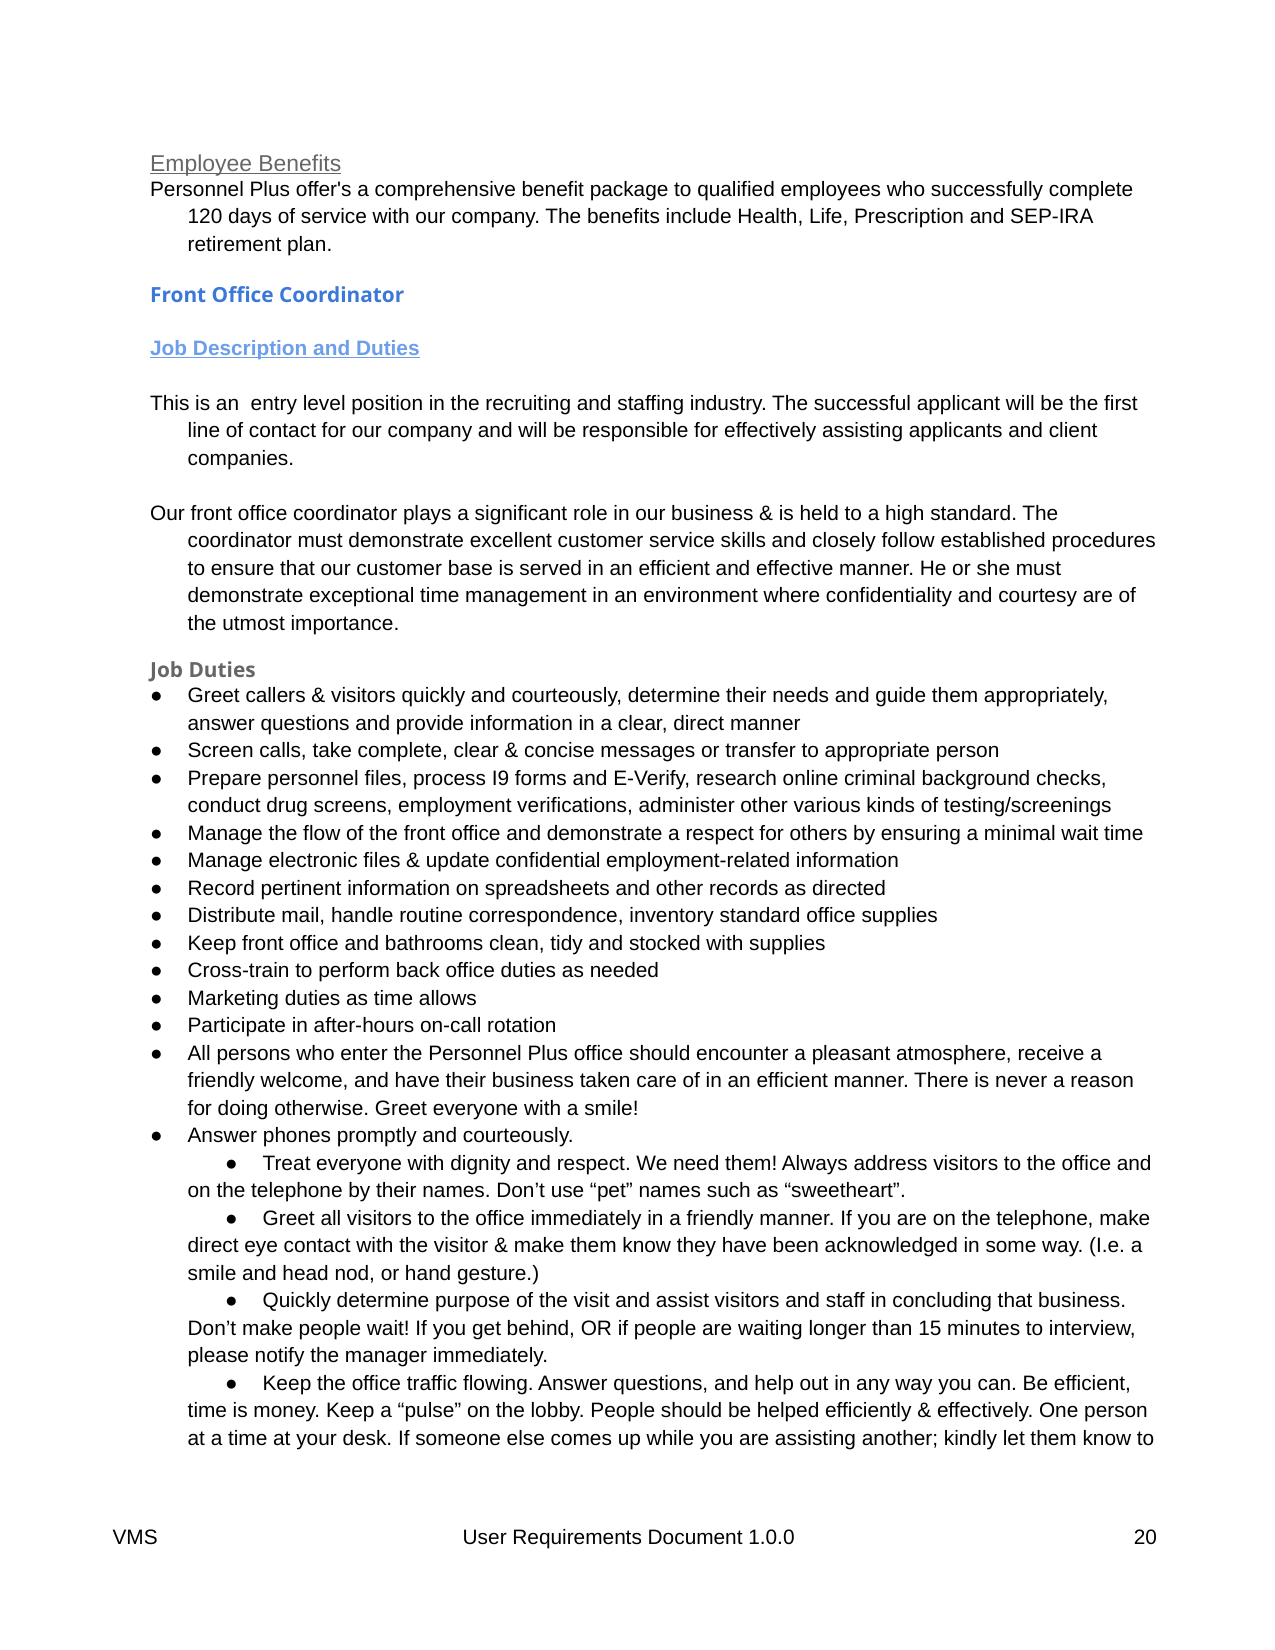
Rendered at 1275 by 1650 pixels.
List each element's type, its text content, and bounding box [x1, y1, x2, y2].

list Prepare personnel files, process I9 forms and E-Verify, research online criminal background checks, conduct drug screens, employment verifications, administer other various kinds of testing/screenings [150, 766, 1162, 817]
list Distribute mail, handle routine correspondence, inventory standard office supplies [150, 903, 1162, 927]
list Marketing duties as time allows [150, 986, 1162, 1010]
text Personnel Plus offer's a comprehensive benefit package to qualified employees who successfully complete 120 days of service with our company. The benefits include Health, Life, Prescription and SEP-IRA retirement plan. [150, 176, 1162, 255]
text This is an entry level position in the recruiting and staffing industry. The successful applicant will be the first line of contact for our company and will be responsible for effectively assisting applicants and client companies. [150, 391, 1162, 469]
subtitle Employee Benefits [150, 150, 1162, 176]
subtitle Front Office Coordinator [150, 280, 1162, 308]
list Greet all visitors to the office immediately in a friendly manner. If you are on the telephone, make direct eye contact with the visitor & make them know they have been acknowledged in some way. (I.e. a smile and head nod, or hand gesture.) [187, 1206, 1162, 1285]
list Greet callers & visitors quickly and courteously, determine their needs and guide them appropriately, answer questions and provide information in a clear, direct manner [150, 683, 1162, 735]
list Keep the office traffic flowing. Answer questions, and help out in any way you can. Be efficient, time is money. Keep a “pulse” on the lobby. People should be helped efficiently & effectively. One person at a time at your desk. If someone else comes up while you are assisting another; kindly let them know to [187, 1371, 1162, 1450]
list Participate in after-hours on-call rotation [150, 1013, 1162, 1037]
list Quickly determine purpose of the visit and assist visitors and staff in concluding that business. Don’t make people wait! If you get behind, OR if people are waiting longer than 15 minutes to interview, please notify the manager immediately. [187, 1288, 1162, 1367]
list Cross-train to perform back office duties as needed [150, 958, 1162, 982]
subtitle Job Description and Duties [150, 336, 1162, 359]
list Answer phones promptly and courteously. [150, 1123, 1162, 1147]
list Keep front office and bathrooms clean, tidy and stocked with supplies [150, 931, 1162, 955]
list Screen calls, take complete, clear & concise messages or transfer to appropriate person [150, 738, 1162, 762]
list Manage the flow of the front office and demonstrate a respect for others by ensuring a minimal wait time [150, 821, 1162, 845]
list All persons who enter the Personnel Plus office should encounter a pleasant atmosphere, receive a friendly welcome, and have their business taken care of in an efficient manner. There is never a reason for doing otherwise. Greet everyone with a smile! [150, 1041, 1162, 1120]
list Manage electronic files & update confidential employment-related information [150, 848, 1162, 872]
list Treat everyone with dignity and respect. We need them! Always address visitors to the office and on the telephone by their names. Don’t use “pet” names such as “sweetheart”. [187, 1151, 1162, 1202]
text Our front office coordinator plays a significant role in our business & is held to a high standard. The coordinator must demonstrate excellent customer service skills and closely follow established procedures to ensure that our customer base is served in an efficient and effective manner. He or she must demonstrate exceptional time management in an environment where confidentiality and courtesy are of the utmost importance. [150, 501, 1162, 634]
subtitle Job Duties [150, 655, 1162, 683]
list Record pertinent information on spreadsheets and other records as directed [150, 876, 1162, 900]
